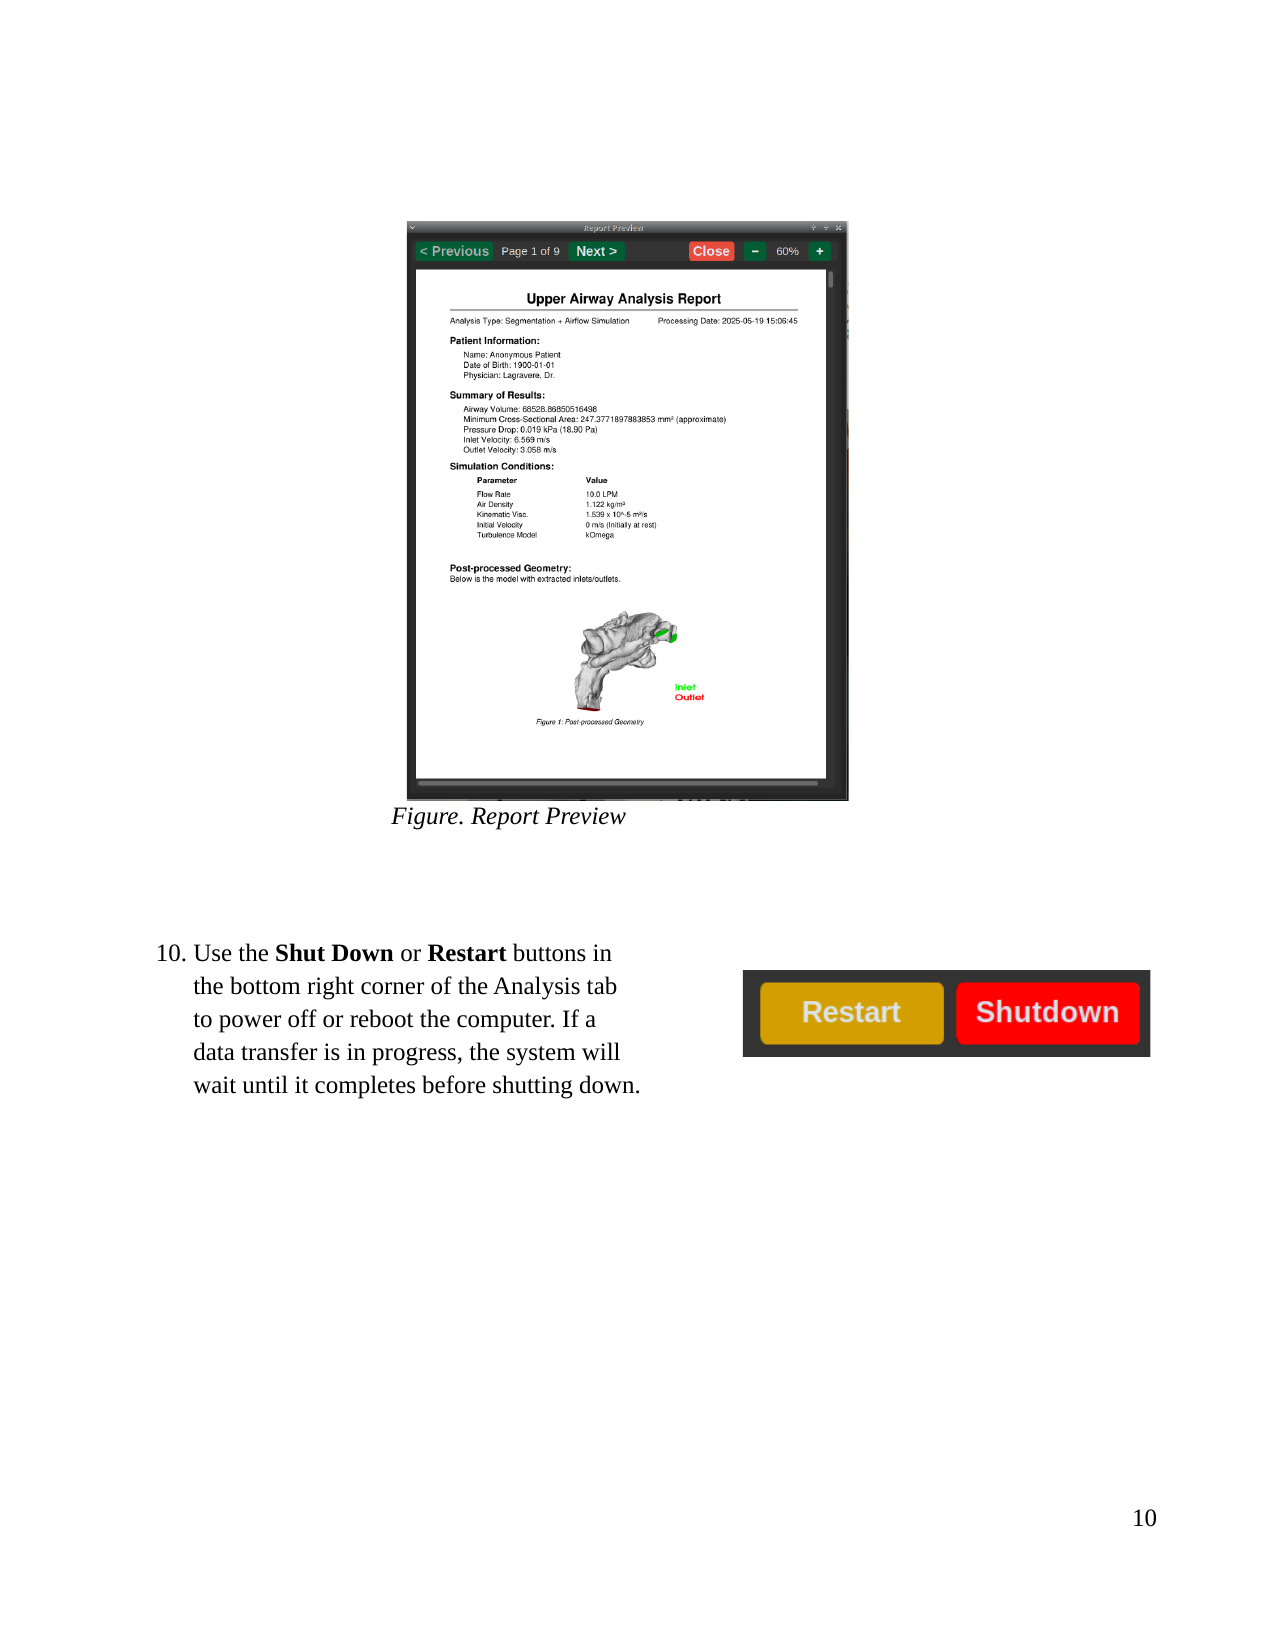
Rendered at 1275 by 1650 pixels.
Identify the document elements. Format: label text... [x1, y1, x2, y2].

text Figure. Report Preview [391, 203, 924, 829]
list Use the Shut Down or Restart buttons in the bottom right corner of the Analysis tab to power off or reboot the computer. If a data transfer is in progress, the system will wait until it completes before shutting down. [156, 938, 641, 1099]
picture [406, 221, 849, 801]
picture [742, 970, 1151, 1057]
